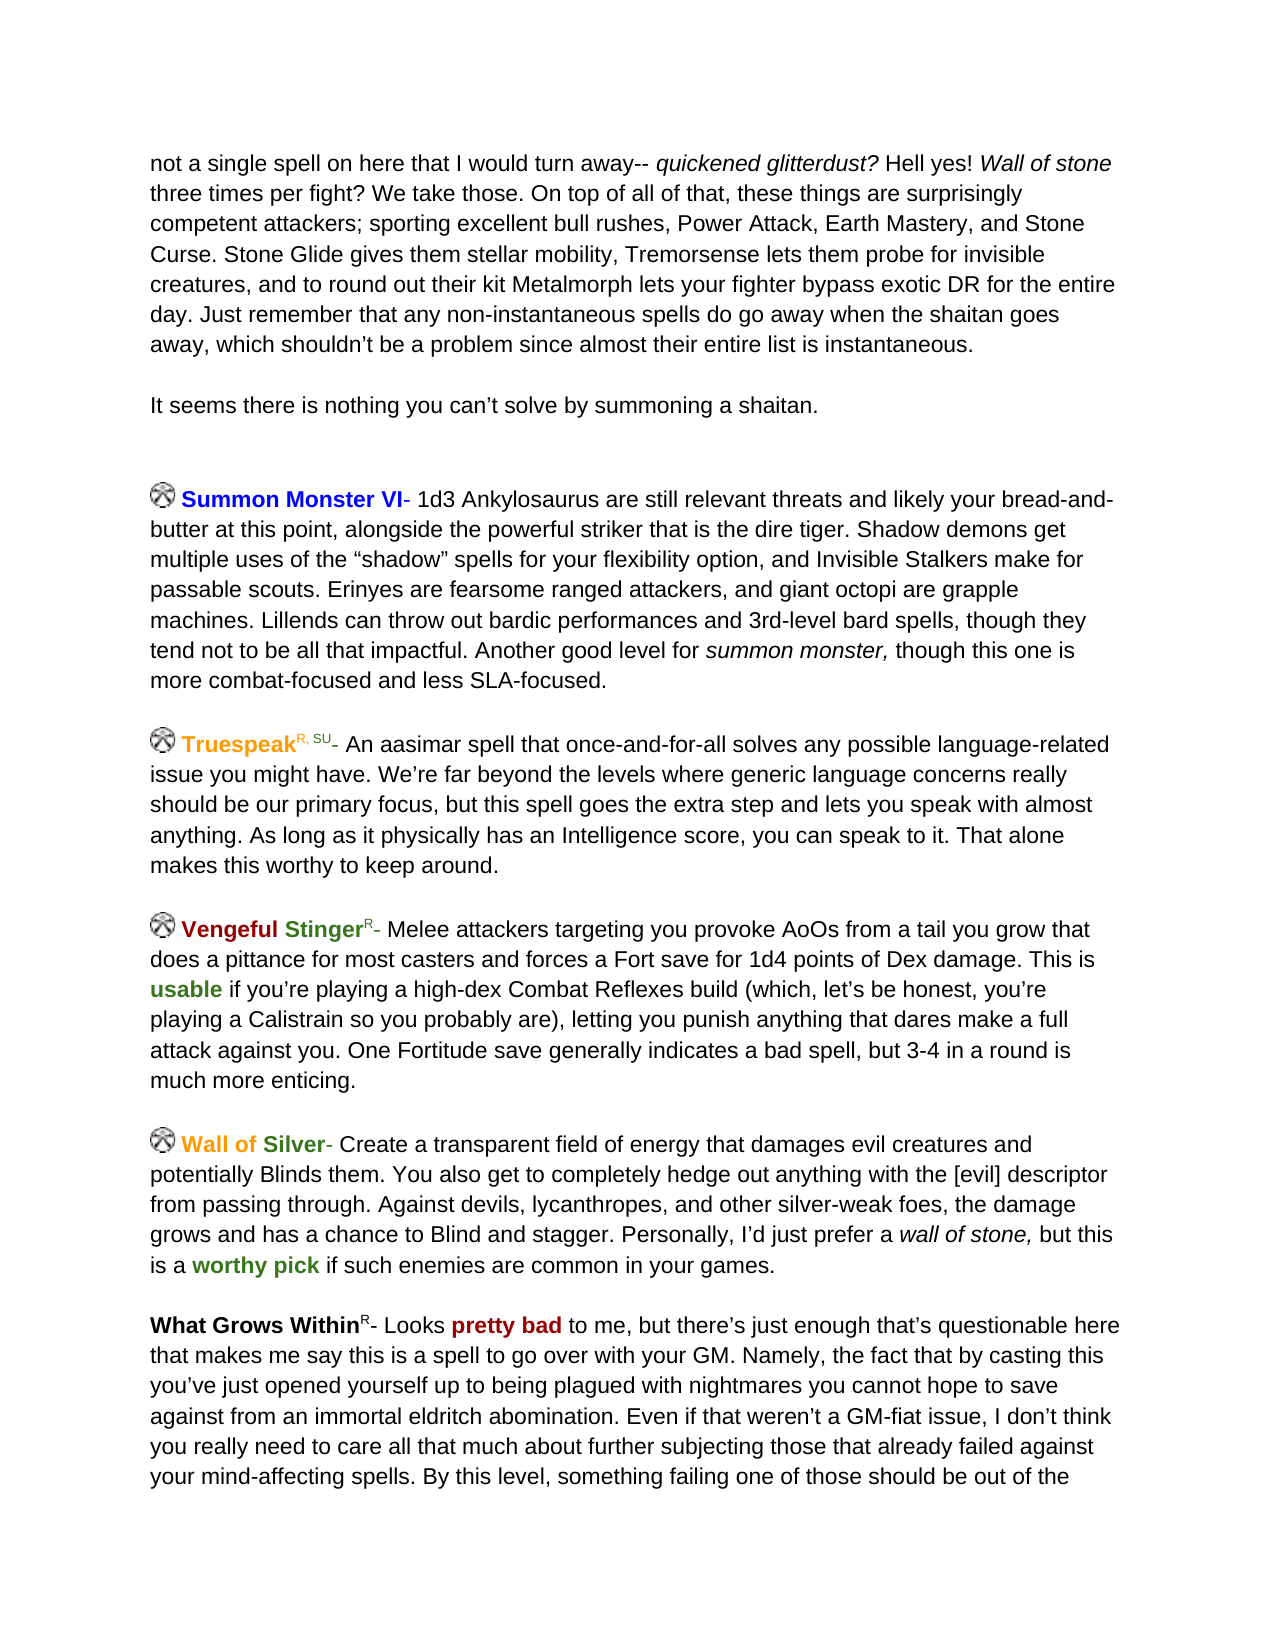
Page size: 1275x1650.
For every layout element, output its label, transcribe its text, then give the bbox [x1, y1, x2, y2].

text What Grows WithinR- Looks pretty bad to me, but there’s just enough that’s questionable here that makes me say this is a spell to go over with your GM. Namely, the fact that by casting this you’ve just opened yourself up to being plagued with nightmares you cannot hope to save against from an immortal eldritch abomination. Even if that weren’t a GM-fiat issue, I don’t think you really need to care all that much about further subjecting those that already failed against your mind-affecting spells. By this level, something failing one of those should be out of the [150, 1312, 1125, 1489]
text TruespeakR, SU- An aasimar spell that once-and-for-all solves any possible language-related issue you might have. We’re far beyond the levels where generic language concerns really should be our primary focus, but this spell goes the extra step and lets you speak with almost anything. As long as it physically has an Intelligence score, you can speak to it. That alone makes this worthy to keep around. [150, 727, 1125, 878]
text not a single spell on here that I would turn away-- quickened glitterdust? Hell yes! Wall of stone three times per fight? We take those. On top of all of that, these things are surprisingly competent attackers; sporting excellent bull rushes, Power Attack, Earth Mastery, and Stone Curse. Stone Glide gives them stellar mobility, Tremorsense lets them probe for invisible creatures, and to round out their kit Metalmorph lets your fighter bypass exotic DR for the entire day. Just remember that any non-instantaneous spells do go away when the shaitan goes away, which shouldn’t be a problem since almost their entire list is instantaneous. [150, 150, 1125, 358]
text Vengeful StingerR- Melee attackers targeting you provoke AoOs from a tail you grow that does a pittance for most casters and forces a Fort save for 1d4 points of Dex damage. This is usable if you’re playing a high-dex Combat Reflexes build (which, let’s be honest, you’re playing a Calistrain so you probably are), letting you punish anything that dares make a full attack against you. One Fortitude save generally indicates a bad spell, but 3-4 in a round is much more enticing. [150, 912, 1125, 1093]
picture [150, 482, 175, 508]
text Wall of Silver- Create a transparent field of energy that damages evil creatures and potentially Blinds them. You also get to completely hedge out anything with the [evil] descriptor from passing through. Against devils, lycanthropes, and other silver-weak foes, the damage grows and has a chance to Blind and stagger. Personally, I’d just prefer a wall of stone, but this is a worthy pick if such enemies are common in your games. [150, 1127, 1125, 1278]
picture [150, 1127, 175, 1153]
picture [150, 912, 175, 938]
picture [150, 727, 175, 753]
text It seems there is nothing you can’t solve by summoning a shaitan. [150, 392, 1125, 418]
text Summon Monster VI- 1d3 Ankylosaurus are still relevant threats and likely your bread-and-butter at this point, alongside the powerful striker that is the dire tiger. Shadow demons get multiple uses of the “shadow” spells for your flexibility option, and Invisible Stalkers make for passable scouts. Erinyes are fearsome ranged attackers, and giant octopi are grapple machines. Lillends can throw out bardic performances and 3rd-level bard spells, though they tend not to be all that impactful. Another good level for summon monster, though this one is more combat-focused and less SLA-focused. [150, 482, 1125, 693]
